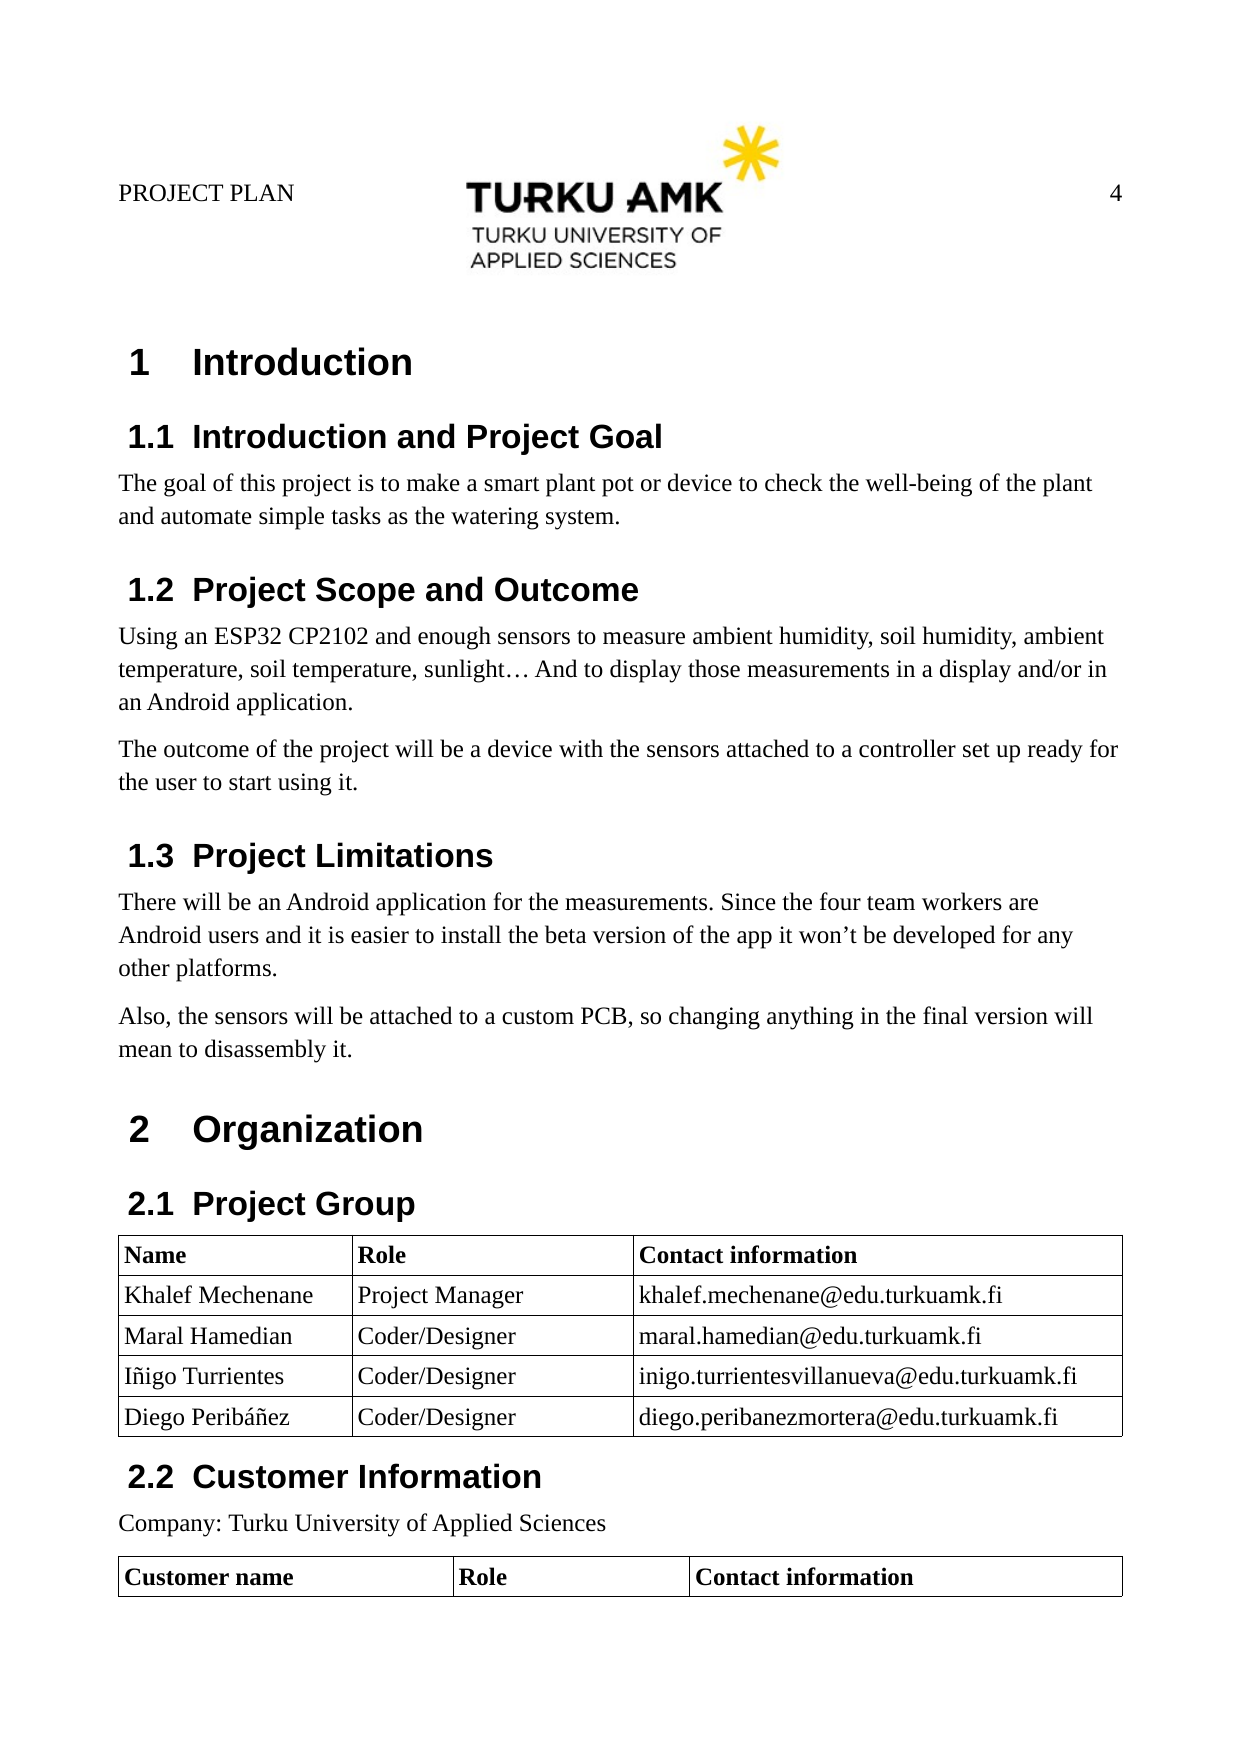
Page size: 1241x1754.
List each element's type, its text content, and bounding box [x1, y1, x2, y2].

text Also, the sensors will be attached to a custom PCB, so changing anything in the final version will mean to disassembly it. [118, 1001, 1122, 1062]
text The outcome of the project will be a device with the sensors attached to a controller set up ready for the user to start using it. [118, 734, 1122, 796]
table_header Name [119, 1236, 352, 1275]
picture [453, 118, 787, 286]
table_cell maral.hamedian@edu.turkuamk.fi [634, 1316, 1122, 1355]
table_cell Diego Peribáñez [119, 1397, 352, 1436]
subtitle Introduction and Project Goal [118, 417, 1122, 456]
table_header Customer name [119, 1557, 453, 1596]
table_cell Coder/Designer [353, 1316, 633, 1355]
subtitle Customer Information [118, 1457, 1122, 1496]
table_cell Khalef Mechenane [119, 1276, 352, 1315]
table_cell Project Manager [353, 1276, 633, 1315]
text Using an ESP32 CP2102 and enough sensors to measure ambient humidity, soil humidity, ambient temperature, soil temperature, sunlight… And to display those measurements in a display and/or in an Android application. [118, 621, 1122, 716]
table_cell khalef.mechenane@edu.turkuamk.fi [634, 1276, 1122, 1315]
table_header Role [353, 1236, 633, 1275]
subtitle Organization [118, 1106, 1122, 1150]
table_header Contact information [634, 1236, 1122, 1275]
table_cell Maral Hamedian [119, 1316, 352, 1355]
table_cell Coder/Designer [353, 1397, 633, 1436]
subtitle Project Group [118, 1183, 1122, 1222]
subtitle Project Scope and Outcome [118, 570, 1122, 608]
text Company: Turku University of Applied Sciences [118, 1508, 1122, 1537]
table_cell inigo.turrientesvillanueva@edu.turkuamk.fi [634, 1356, 1122, 1396]
subtitle Project Limitations [118, 836, 1122, 874]
table_cell diego.peribanezmortera@edu.turkuamk.fi [634, 1397, 1122, 1436]
subtitle Introduction [118, 340, 1122, 384]
table_header Contact information [690, 1557, 1122, 1596]
text The goal of this project is to make a smart plant pot or device to check the well-being of the plant and automate simple tasks as the watering system. [118, 468, 1122, 530]
table_header Role [454, 1557, 689, 1596]
table_cell Coder/Designer [353, 1356, 633, 1396]
table_cell Iñigo Turrientes [119, 1356, 352, 1396]
text There will be an Android application for the measurements. Since the four team workers are Android users and it is easier to install the beta version of the app it won’t be developed for any other platforms. [118, 887, 1122, 982]
